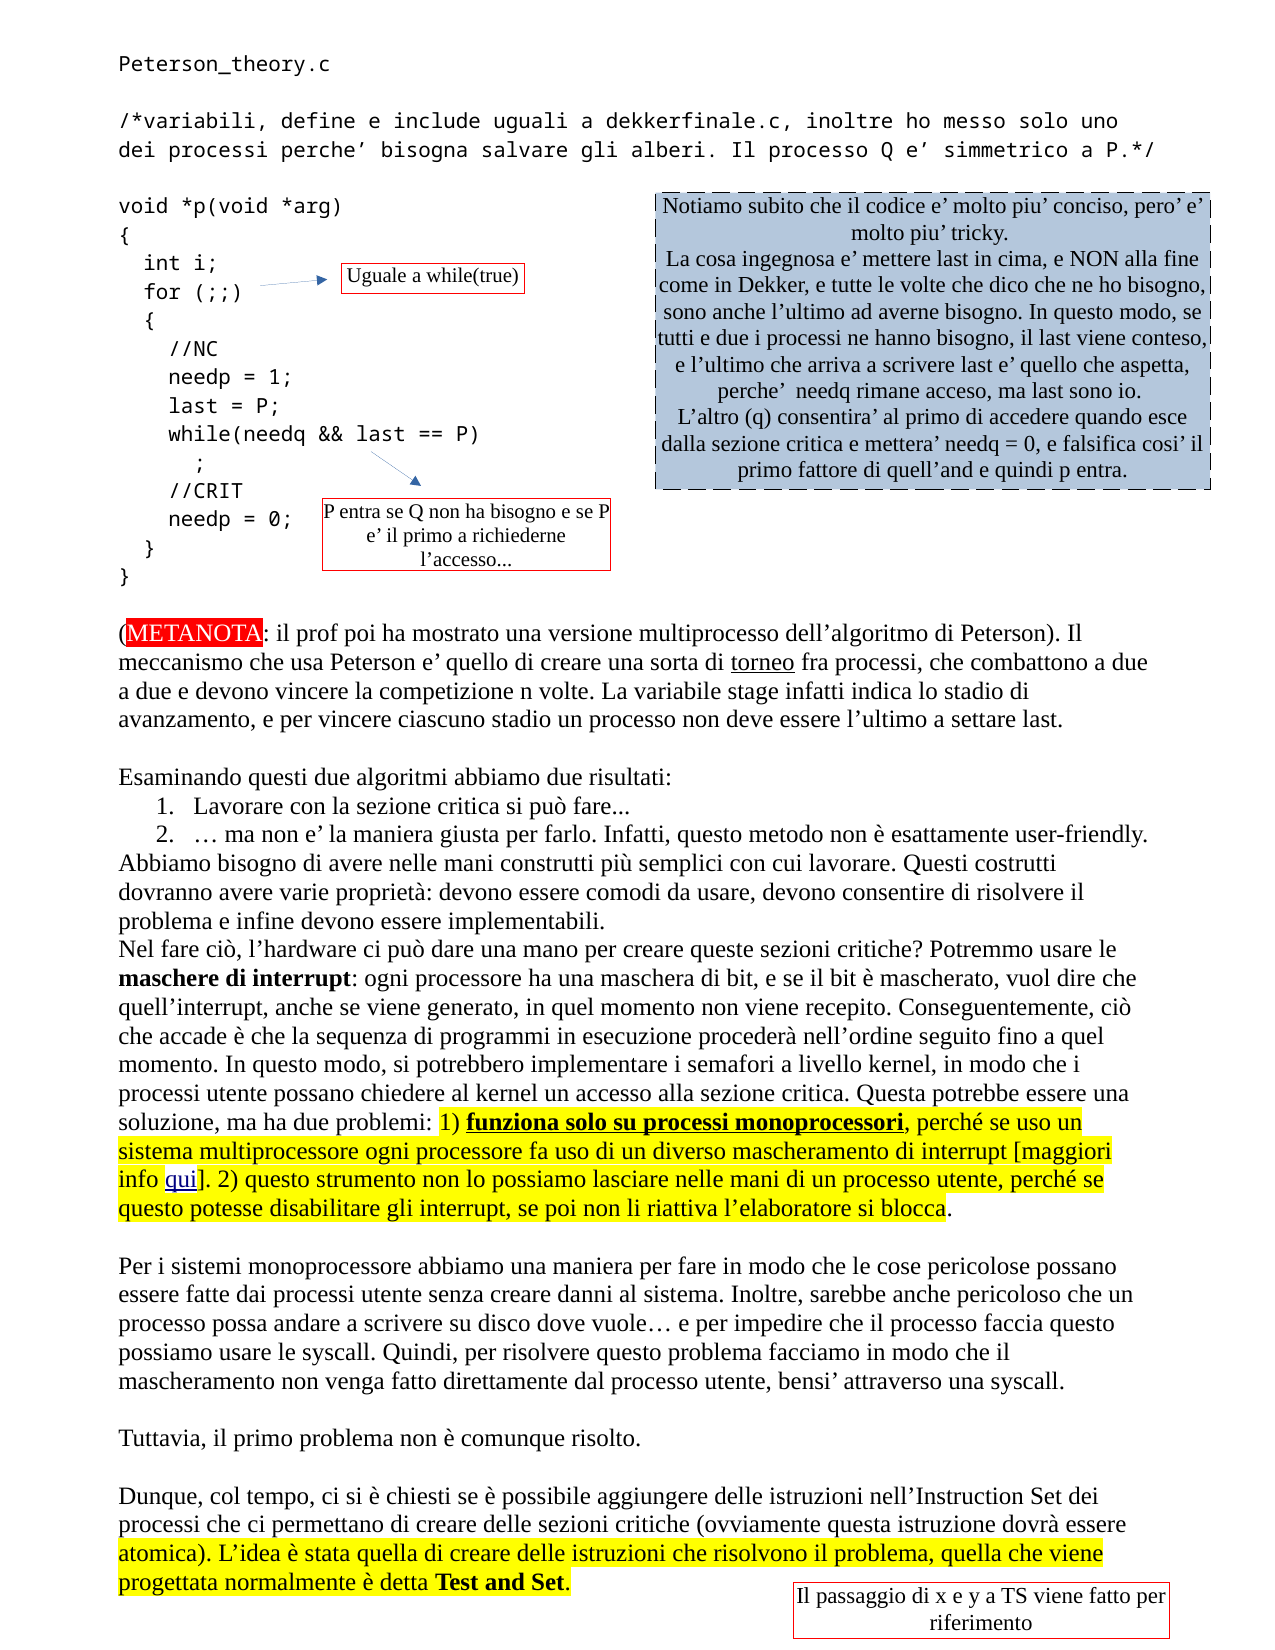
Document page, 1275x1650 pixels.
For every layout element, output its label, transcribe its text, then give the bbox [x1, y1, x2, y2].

text for (;;) [118, 277, 655, 305]
text last = P; [118, 391, 655, 419]
text Nel fare ciò, l’hardware ci può dare una mano per creare queste sezioni critiche? Potremmo usare le maschere di interrupt: ogni processore ha una maschera di bit, e se il bit è mascherato, vuol dire che quell’interrupt, anche se viene generato, in quel momento non viene recepito. Conseguentemente, ciò che accade è che la sequenza di programmi in esecuzione procederà nell’ordine seguito fino a quel momento. In questo modo, si potrebbero implementare i semafori a livello kernel, in modo che i processi utente possano chiedere al kernel un accesso alla sezione critica. Questa potrebbe essere una soluzione, ma ha due problemi: 1) funziona solo su processi monoprocessori, perché se uso un sistema multiprocessore ogni processore fa uso di un diverso mascheramento di interrupt [maggiori info qui]. 2) questo strumento non lo possiamo lasciare nelle mani di un processo utente, perché se questo potesse disabilitare gli interrupt, se poi non li riattiva l’elaboratore si blocca. [118, 934, 1157, 1222]
text Dunque, col tempo, ci si è chiesti se è possibile aggiungere delle istruzioni nell’Instruction Set dei processi che ci permettano di creare delle sezioni critiche (ovviamente questa istruzione dovrà essere atomica). L’idea è stata quella di creare delle istruzioni che risolvono il problema, quella che viene progettata normalmente è detta Test and Set. [118, 1481, 1157, 1596]
text //CRIT [118, 476, 1157, 504]
text Tuttavia, il primo problema non è comunque risolto. [118, 1423, 1157, 1452]
text void *p(void *arg) [118, 192, 655, 220]
text Abbiamo bisogno di avere nelle mani construtti più semplici con cui lavorare. Questi costrutti dovranno avere varie proprietà: devono essere comodi da usare, devono consentire di risolvere il problema e infine devono essere implementabili. [118, 848, 1157, 934]
text } [118, 533, 322, 561]
text //NC [118, 334, 655, 362]
text } [406, 533, 411, 541]
text while(needq && last == P) [118, 419, 655, 448]
text Esaminando questi due algoritmi abbiamo due risultati: [118, 762, 1157, 791]
text /*variabili, define e include uguali a dekkerfinale.c, inoltre ho messo solo uno dei processi perche’ bisogna salvare gli alberi. Il processo Q e’ simmetrico a P.*/ [118, 106, 1157, 163]
text { [118, 305, 655, 334]
list Lavorare con la sezione critica si può fare... [156, 791, 1157, 819]
text } [611, 533, 1157, 561]
text Peterson_theory.c [118, 49, 1157, 78]
text ; [118, 448, 655, 476]
text needp = 0; [323, 504, 610, 533]
text needp = 1; [118, 362, 655, 391]
text } [118, 561, 1157, 590]
text needp = 0; [611, 504, 1157, 533]
list … ma non e’ la maniera giusta per farlo. Infatti, questo metodo non è esattamente user-friendly. [156, 819, 1157, 848]
text { [118, 220, 655, 248]
text Per i sistemi monoprocessore abbiamo una maniera per fare in modo che le cose pericolose possano essere fatte dai processi utente senza creare danni al sistema. Inoltre, sarebbe anche pericoloso che un processo possa andare a scrivere su disco dove vuole… e per impedire che il processo faccia questo possiamo usare le syscall. Quindi, per risolvere questo problema facciamo in modo che il mascheramento non venga fatto direttamente dal processo utente, bensi’ attraverso una syscall. [118, 1251, 1157, 1394]
text int i; [118, 248, 655, 277]
text } [323, 533, 610, 561]
text needp = 0; [118, 504, 322, 533]
text (METANOTA: il prof poi ha mostrato una versione multiprocesso dell’algoritmo di Peterson). Il meccanismo che usa Peterson e’ quello di creare una sorta di torneo fra processi, che combattono a due a due e devono vincere la competizione n volte. La variabile stage infatti indica lo stadio di avanzamento, e per vincere ciascuno stadio un processo non deve essere l’ultimo a settare last. [118, 618, 1157, 733]
